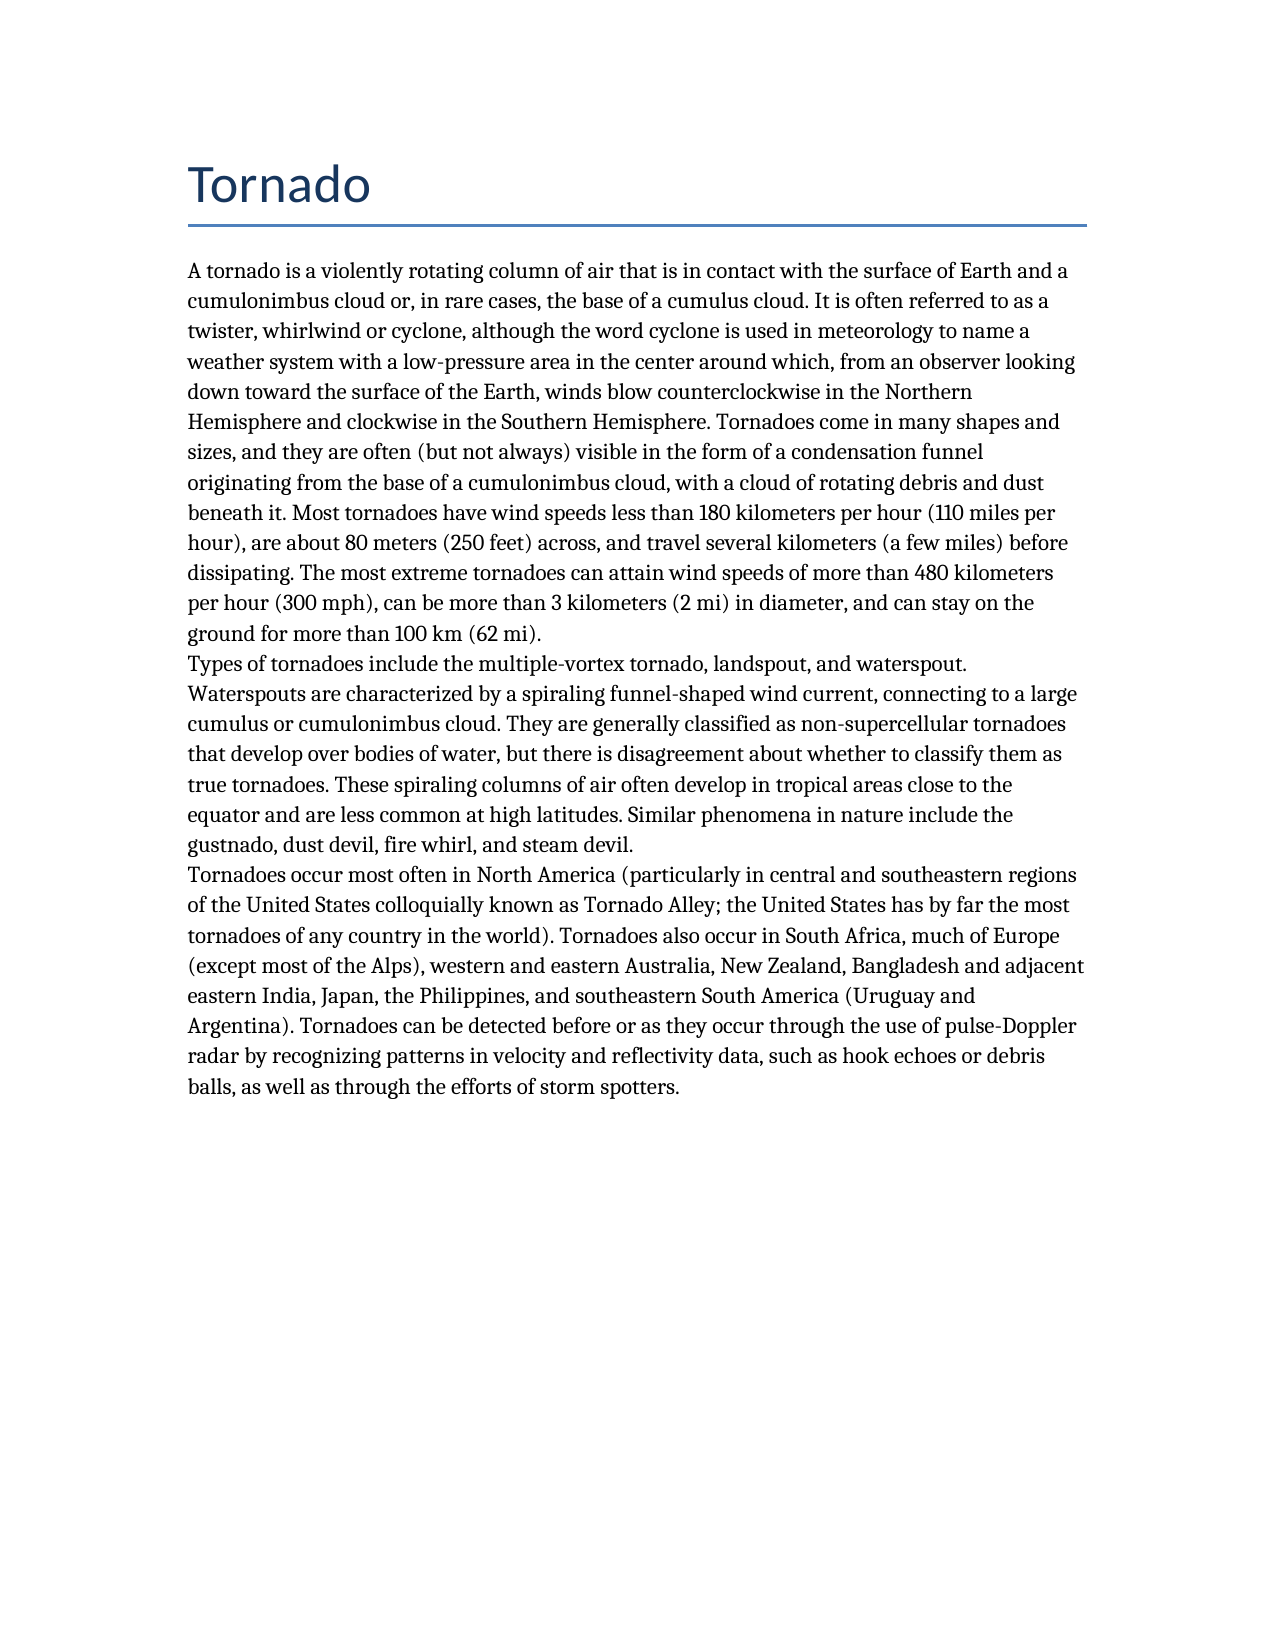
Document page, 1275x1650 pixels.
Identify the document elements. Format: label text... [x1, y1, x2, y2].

title Tornado [187, 150, 1087, 227]
text A tornado is a violently rotating column of air that is in contact with the surface of Earth and a cumulonimbus cloud or, in rare cases, the base of a cumulus cloud. It is often referred to as a twister, whirlwind or cyclone, although the word cyclone is used in meteorology to name a weather system with a low-pressure area in the center around which, from an observer looking down toward the surface of the Earth, winds blow counterclockwise in the Northern Hemisphere and clockwise in the Southern Hemisphere. Tornadoes come in many shapes and sizes, and they are often (but not always) visible in the form of a condensation funnel originating from the base of a cumulonimbus cloud, with a cloud of rotating debris and dust beneath it. Most tornadoes have wind speeds less than 180 kilometers per hour (110 miles per hour), are about 80 meters (250 feet) across, and travel several kilometers (a few miles) before dissipating. The most extreme tornadoes can attain wind speeds of more than 480 kilometers per hour (300 mph), can be more than 3 kilometers (2 mi) in diameter, and can stay on the ground for more than 100 km (62 mi). Types of tornadoes include the multiple-vortex tornado, landspout, and waterspout. Waterspouts are characterized by a spiraling funnel-shaped wind current, connecting to a large cumulus or cumulonimbus cloud. They are generally classified as non-supercellular tornadoes that develop over bodies of water, but there is disagreement about whether to classify them as true tornadoes. These spiraling columns of air often develop in tropical areas close to the equator and are less common at high latitudes. Similar phenomena in nature include the gustnado, dust devil, fire whirl, and steam devil. Tornadoes occur most often in North America (particularly in central and southeastern regions of the United States colloquially known as Tornado Alley; the United States has by far the most tornadoes of any country in the world). Tornadoes also occur in South Africa, much of Europe (except most of the Alps), western and eastern Australia, New Zealand, Bangladesh and adjacent eastern India, Japan, the Philippines, and southeastern South America (Uruguay and Argentina). Tornadoes can be detected before or as they occur through the use of pulse-Doppler radar by recognizing patterns in velocity and reflectivity data, such as hook echoes or debris balls, as well as through the efforts of storm spotters. [187, 258, 1087, 1100]
